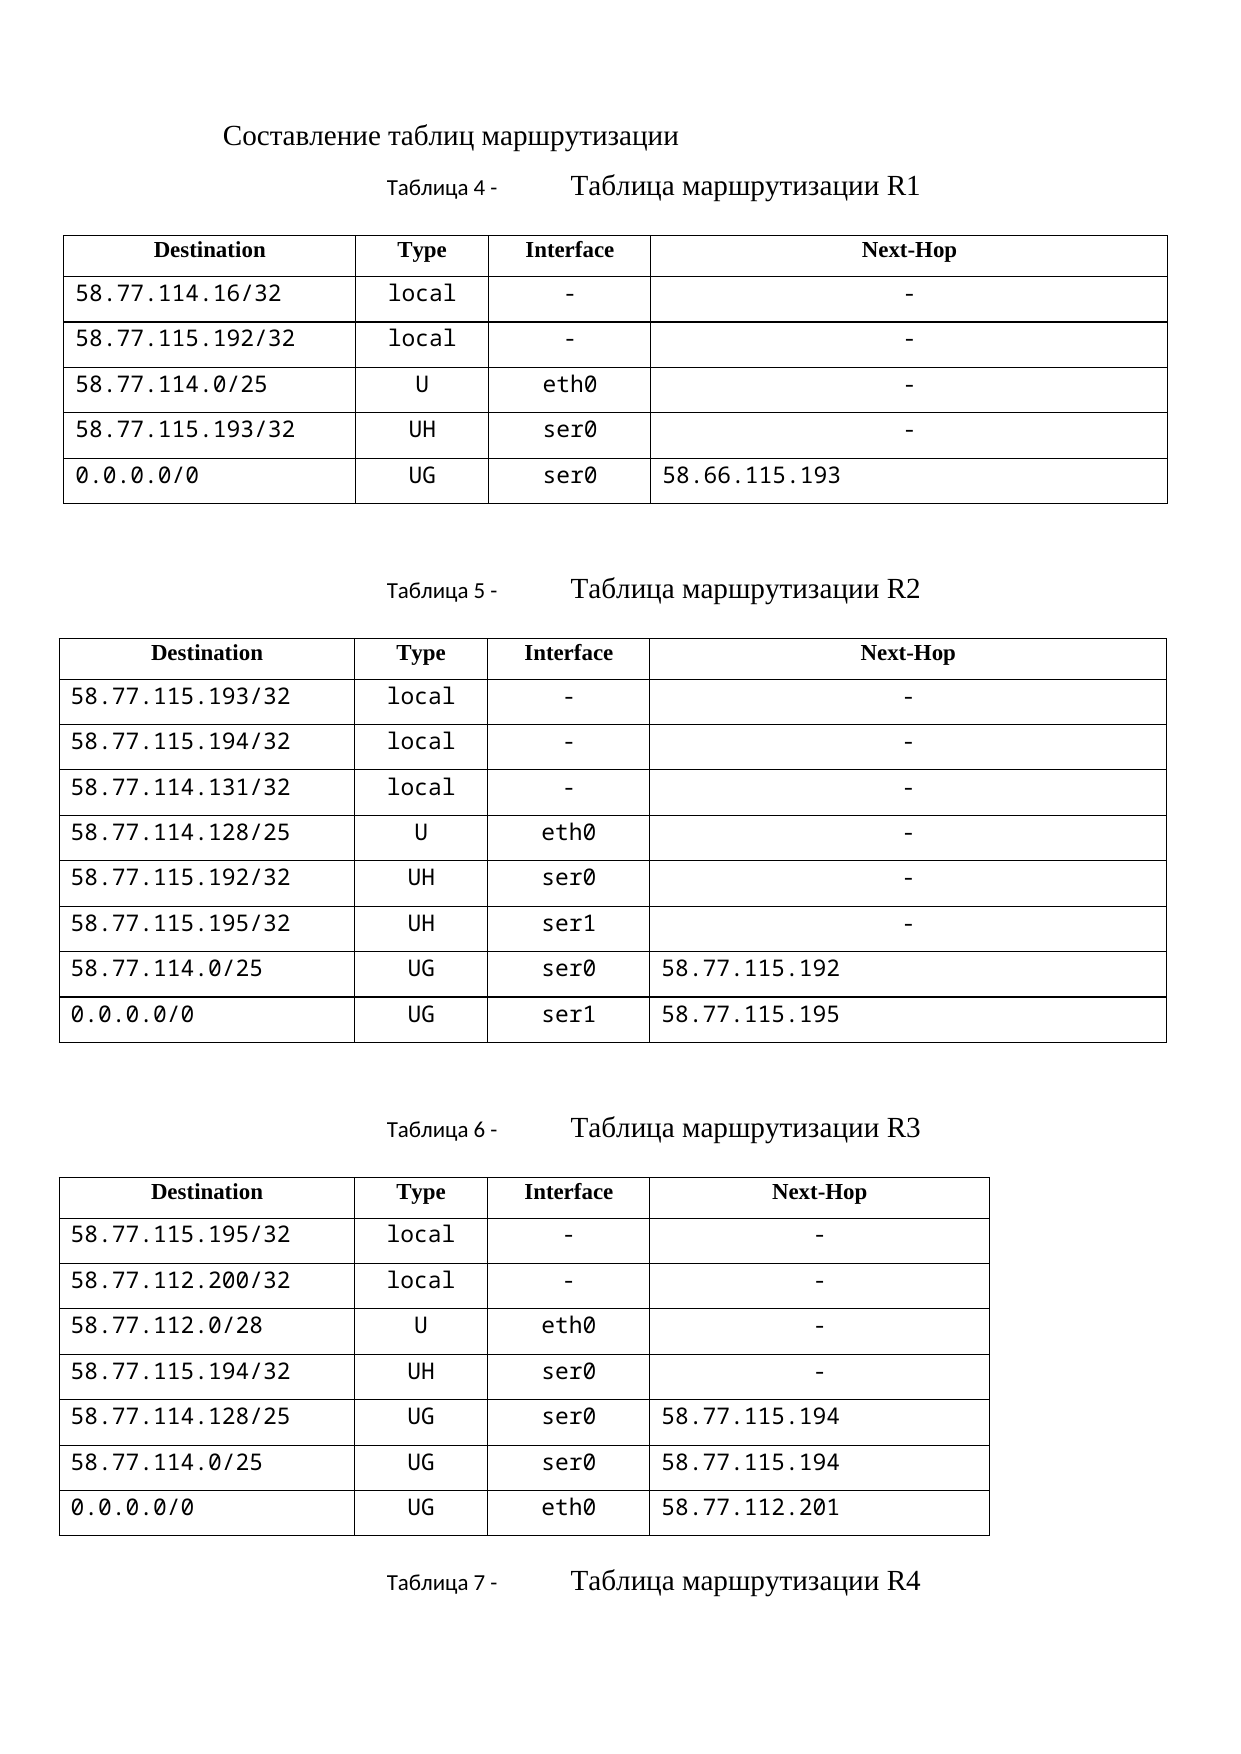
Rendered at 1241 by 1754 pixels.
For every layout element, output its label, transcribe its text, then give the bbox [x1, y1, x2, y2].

list Таблица маршрутизации R1 [185, 168, 1122, 202]
table_cell 58.77.114.128/25 [60, 1400, 354, 1444]
table_header Next-Hop [650, 639, 1166, 678]
table_cell 58.77.115.194 [650, 1446, 989, 1490]
table_cell - [651, 323, 1167, 367]
table_cell UG [355, 952, 487, 996]
table_cell 58.77.115.192/32 [60, 861, 354, 906]
list Таблица маршрутизации R3 [185, 1110, 1122, 1143]
table_cell 58.77.115.194/32 [60, 1355, 354, 1399]
table_cell U [355, 1309, 487, 1354]
table_cell - [489, 277, 650, 321]
table_header Destination [60, 639, 354, 678]
table_cell - [650, 861, 1166, 906]
table_cell - [650, 1355, 989, 1399]
table_cell ser0 [488, 952, 649, 996]
table_header Destination [60, 1178, 354, 1217]
table_cell - [650, 1309, 989, 1354]
table_cell local [355, 1264, 487, 1308]
table_cell - [651, 277, 1167, 321]
table_cell UG [355, 998, 487, 1042]
table_cell ser1 [488, 998, 649, 1042]
table_cell - [488, 770, 649, 815]
table_cell 58.77.115.194/32 [60, 725, 354, 769]
table_cell - [650, 907, 1166, 951]
table_cell 58.77.115.195/32 [60, 907, 354, 951]
table_cell eth0 [488, 816, 649, 860]
table_header Next-Hop [651, 236, 1167, 276]
table_cell UH [356, 413, 488, 458]
table_cell - [650, 725, 1166, 769]
table_cell local [355, 725, 487, 769]
table_cell 58.77.112.200/32 [60, 1264, 354, 1308]
table_cell UG [355, 1446, 487, 1490]
table_cell UH [355, 1355, 487, 1399]
list Таблица маршрутизации R4 [185, 1563, 1122, 1596]
table_cell UG [356, 459, 488, 503]
table_cell - [651, 413, 1167, 458]
table_cell 58.77.115.195 [650, 998, 1166, 1042]
table_cell ser0 [489, 413, 650, 458]
table_cell U [355, 816, 487, 860]
table_cell 58.77.115.192 [650, 952, 1166, 996]
table_header Type [355, 639, 487, 678]
table_cell 58.77.115.193/32 [64, 413, 355, 458]
table_header Type [356, 236, 488, 276]
table_header Destination [64, 236, 355, 276]
table_cell 0.0.0.0/0 [64, 459, 355, 503]
table_cell - [488, 1219, 649, 1263]
table_header Type [355, 1178, 487, 1217]
table_cell - [488, 725, 649, 769]
table_header Interface [488, 639, 649, 678]
table_cell 58.77.114.131/32 [60, 770, 354, 815]
table_cell - [650, 816, 1166, 860]
table_cell 58.66.115.193 [651, 459, 1167, 503]
table_cell local [355, 680, 487, 724]
table_cell ser0 [488, 1355, 649, 1399]
table_header Interface [489, 236, 650, 276]
table_cell local [355, 1219, 487, 1263]
table_cell UG [355, 1400, 487, 1444]
table_cell ser0 [489, 459, 650, 503]
table_cell UH [355, 907, 487, 951]
table_cell ser0 [488, 1446, 649, 1490]
table_cell - [650, 1264, 989, 1308]
table_cell UG [355, 1491, 487, 1535]
table_cell 58.77.115.193/32 [60, 680, 354, 724]
table_header Interface [488, 1178, 649, 1217]
table_cell - [650, 1219, 989, 1263]
list Таблица маршрутизации R2 [185, 571, 1122, 604]
table_cell 0.0.0.0/0 [60, 1491, 354, 1535]
table_cell - [650, 770, 1166, 815]
table_cell 58.77.114.0/25 [60, 952, 354, 996]
table_cell - [488, 1264, 649, 1308]
table_cell eth0 [489, 368, 650, 412]
table_cell U [356, 368, 488, 412]
table_cell ser0 [488, 861, 649, 906]
table_cell local [356, 323, 488, 367]
table_header Next-Hop [650, 1178, 989, 1217]
table_cell - [650, 680, 1166, 724]
table_cell 58.77.115.192/32 [64, 323, 355, 367]
table_cell 58.77.115.195/32 [60, 1219, 354, 1263]
table_cell eth0 [488, 1309, 649, 1354]
table_cell eth0 [488, 1491, 649, 1535]
table_cell 58.77.114.128/25 [60, 816, 354, 860]
table_cell 58.77.114.0/25 [64, 368, 355, 412]
table_cell ser1 [488, 907, 649, 951]
table_cell - [489, 323, 650, 367]
list Составление таблиц маршрутизации [223, 118, 1122, 152]
table_cell 58.77.114.16/32 [64, 277, 355, 321]
table_cell 58.77.114.0/25 [60, 1446, 354, 1490]
table_cell UH [355, 861, 487, 906]
table_cell local [355, 770, 487, 815]
table_cell - [488, 680, 649, 724]
table_cell ser0 [488, 1400, 649, 1444]
table_cell 58.77.115.194 [650, 1400, 989, 1444]
table_cell 0.0.0.0/0 [60, 998, 354, 1042]
table_cell 58.77.112.0/28 [60, 1309, 354, 1354]
table_cell local [356, 277, 488, 321]
table_cell 58.77.112.201 [650, 1491, 989, 1535]
table_cell - [651, 368, 1167, 412]
